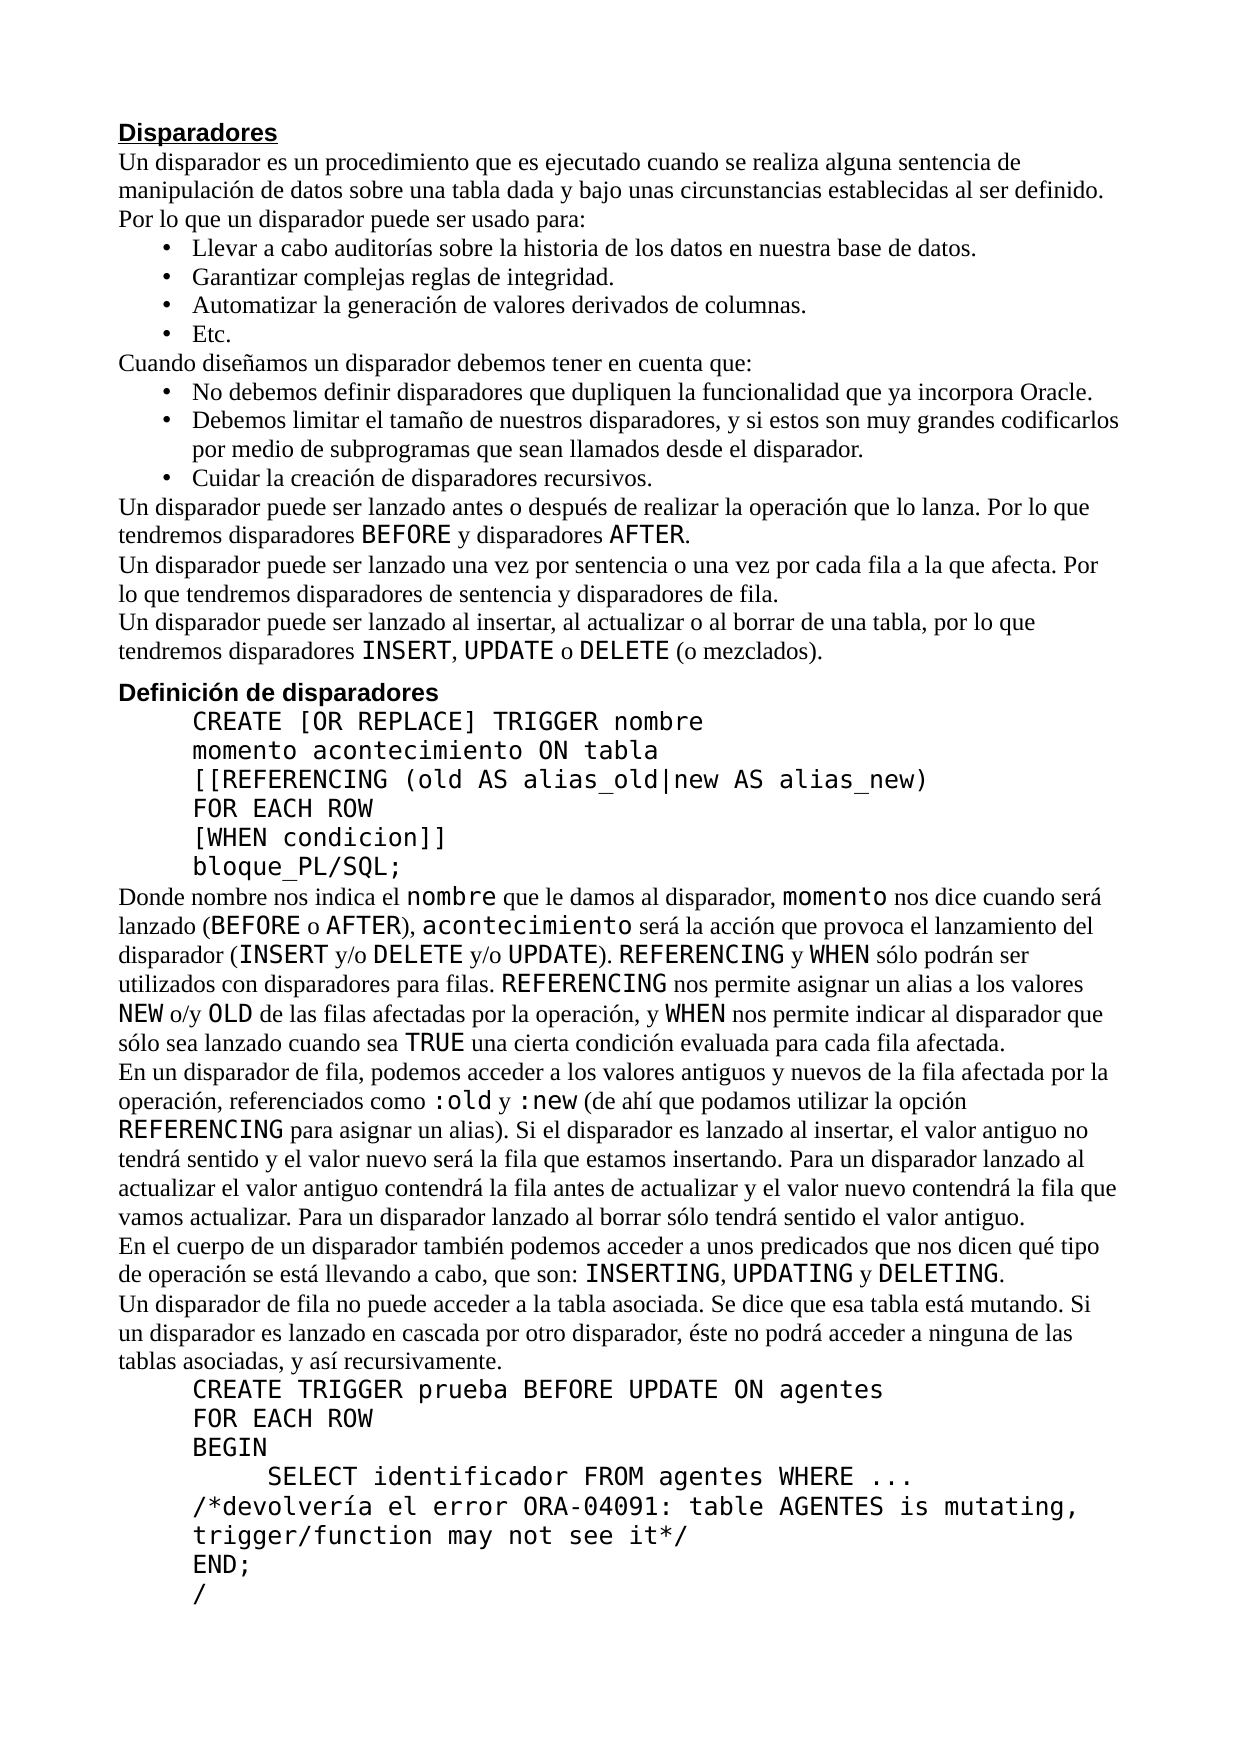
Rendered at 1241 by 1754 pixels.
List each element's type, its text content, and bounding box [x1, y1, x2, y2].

text /*devolvería el error ORA-04091: table AGENTES is mutating, trigger/function may not see it*/ [192, 1492, 1122, 1550]
text Un disparador de fila no puede acceder a la tabla asociada. Se dice que esa tabla está mutando. Si un disparador es lanzado en cascada por otro disparador, éste no podrá acceder a ninguna de las tablas asociadas, y así recursivamente. [118, 1289, 1122, 1375]
text Un disparador es un procedimiento que es ejecutado cuando se realiza alguna sentencia de manipulación de datos sobre una tabla dada y bajo unas circunstancias establecidas al ser definido. [118, 147, 1122, 204]
text Un disparador puede ser lanzado al insertar, al actualizar o al borrar de una tabla, por lo que tendremos disparadores INSERT, UPDATE o DELETE (o mezclados). [118, 607, 1122, 665]
list Garantizar complejas reglas de integridad. [162, 262, 1122, 291]
text FOR EACH ROW [192, 1404, 1122, 1433]
text Definición de disparadores [118, 678, 1122, 707]
text BEGIN [192, 1433, 1122, 1463]
text SELECT identificador FROM agentes WHERE ... [192, 1463, 1122, 1492]
list No debemos definir disparadores que dupliquen la funcionalidad que ya incorpora Oracle. [162, 377, 1122, 406]
list Llevar a cabo auditorías sobre la historia de los datos en nuestra base de datos. [162, 233, 1122, 262]
text Cuando diseñamos un disparador debemos tener en cuenta que: [118, 348, 1122, 377]
text CREATE [OR REPLACE] TRIGGER nombre [192, 707, 1122, 736]
text Donde nombre nos indica el nombre que le damos al disparador, momento nos dice cuando será lanzado (BEFORE o AFTER), acontecimiento será la acción que provoca el lanzamiento del disparador (INSERT y/o DELETE y/o UPDATE). REFERENCING y WHEN sólo podrán ser utilizados con disparadores para filas. REFERENCING nos permite asignar un alias a los valores NEW o/y OLD de las filas afectadas por la operación, y WHEN nos permite indicar al disparador que sólo sea lanzado cuando sea TRUE una cierta condición evaluada para cada fila afectada. [118, 882, 1122, 1057]
text Disparadores [118, 118, 1122, 147]
text / [192, 1579, 1122, 1608]
list Debemos limitar el tamaño de nuestros disparadores, y si estos son muy grandes codificarlos por medio de subprogramas que sean llamados desde el disparador. [162, 406, 1122, 463]
text [[REFERENCING (old AS alias_old|new AS alias_new) [192, 765, 1122, 794]
text [WHEN condicion]] [192, 823, 1122, 852]
text Por lo que un disparador puede ser usado para: [118, 204, 1122, 233]
text CREATE TRIGGER prueba BEFORE UPDATE ON agentes [192, 1375, 1122, 1404]
text Un disparador puede ser lanzado una vez por sentencia o una vez por cada fila a la que afecta. Por lo que tendremos disparadores de sentencia y disparadores de fila. [118, 550, 1122, 607]
text bloque_PL/SQL; [192, 852, 1122, 882]
text FOR EACH ROW [192, 794, 1122, 823]
text En el cuerpo de un disparador también podemos acceder a unos predicados que nos dicen qué tipo de operación se está llevando a cabo, que son: INSERTING, UPDATING y DELETING. [118, 1231, 1122, 1289]
list Cuidar la creación de disparadores recursivos. [162, 463, 1122, 492]
list Etc. [162, 319, 1122, 348]
text En un disparador de fila, podemos acceder a los valores antiguos y nuevos de la fila afectada por la operación, referenciados como :old y :new (de ahí que podamos utilizar la opción REFERENCING para asignar un alias). Si el disparador es lanzado al insertar, el valor antiguo no tendrá sentido y el valor nuevo será la fila que estamos insertando. Para un disparador lanzado al actualizar el valor antiguo contendrá la fila antes de actualizar y el valor nuevo contendrá la fila que vamos actualizar. Para un disparador lanzado al borrar sólo tendrá sentido el valor antiguo. [118, 1057, 1122, 1231]
text END; [192, 1550, 1122, 1579]
list Automatizar la generación de valores derivados de columnas. [162, 291, 1122, 319]
text Un disparador puede ser lanzado antes o después de realizar la operación que lo lanza. Por lo que tendremos disparadores BEFORE y disparadores AFTER. [118, 492, 1122, 550]
text momento acontecimiento ON tabla [192, 736, 1122, 765]
